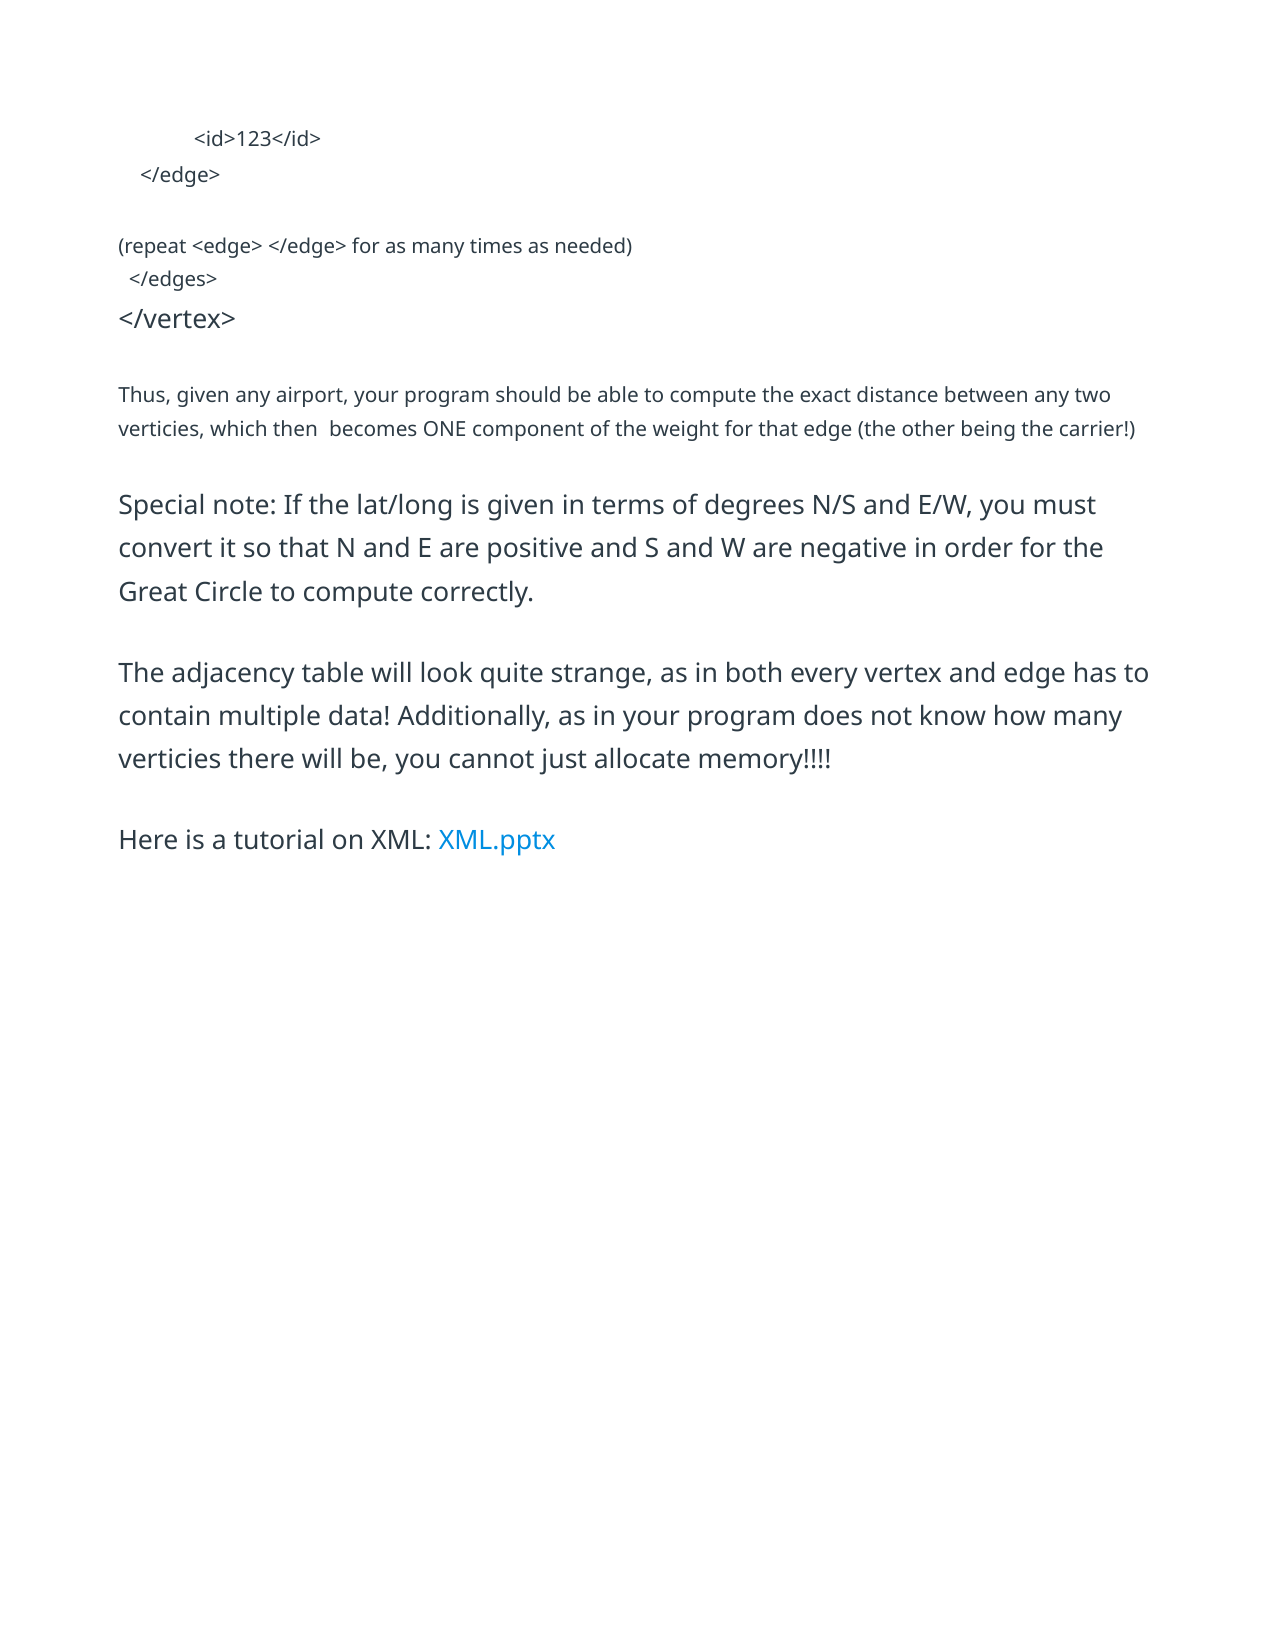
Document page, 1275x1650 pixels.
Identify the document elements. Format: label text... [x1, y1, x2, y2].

text Here is a tutorial on XML: XML.pptx [118, 821, 1157, 857]
text Thus, given any airport, your program should be able to compute the exact distance between any two verticies, which then becomes ONE component of the weight for that edge (the other being the carrier!) [118, 380, 1157, 443]
text Special note: If the lat/long is given in terms of degrees N/S and E/W, you must convert it so that N and E are positive and S and W are negative in order for the Great Circle to compute correctly. [118, 486, 1157, 609]
text <id>123</id> </edge> [118, 118, 1157, 188]
text The adjacency table will look quite strange, as in both every vertex and edge has to contain multiple data! Additionally, as in your program does not know how many verticies there will be, you cannot just allocate memory!!!! [118, 653, 1157, 776]
text (repeat <edge> </edge> for as many times as needed) </edges> </vertex> [118, 231, 1157, 336]
